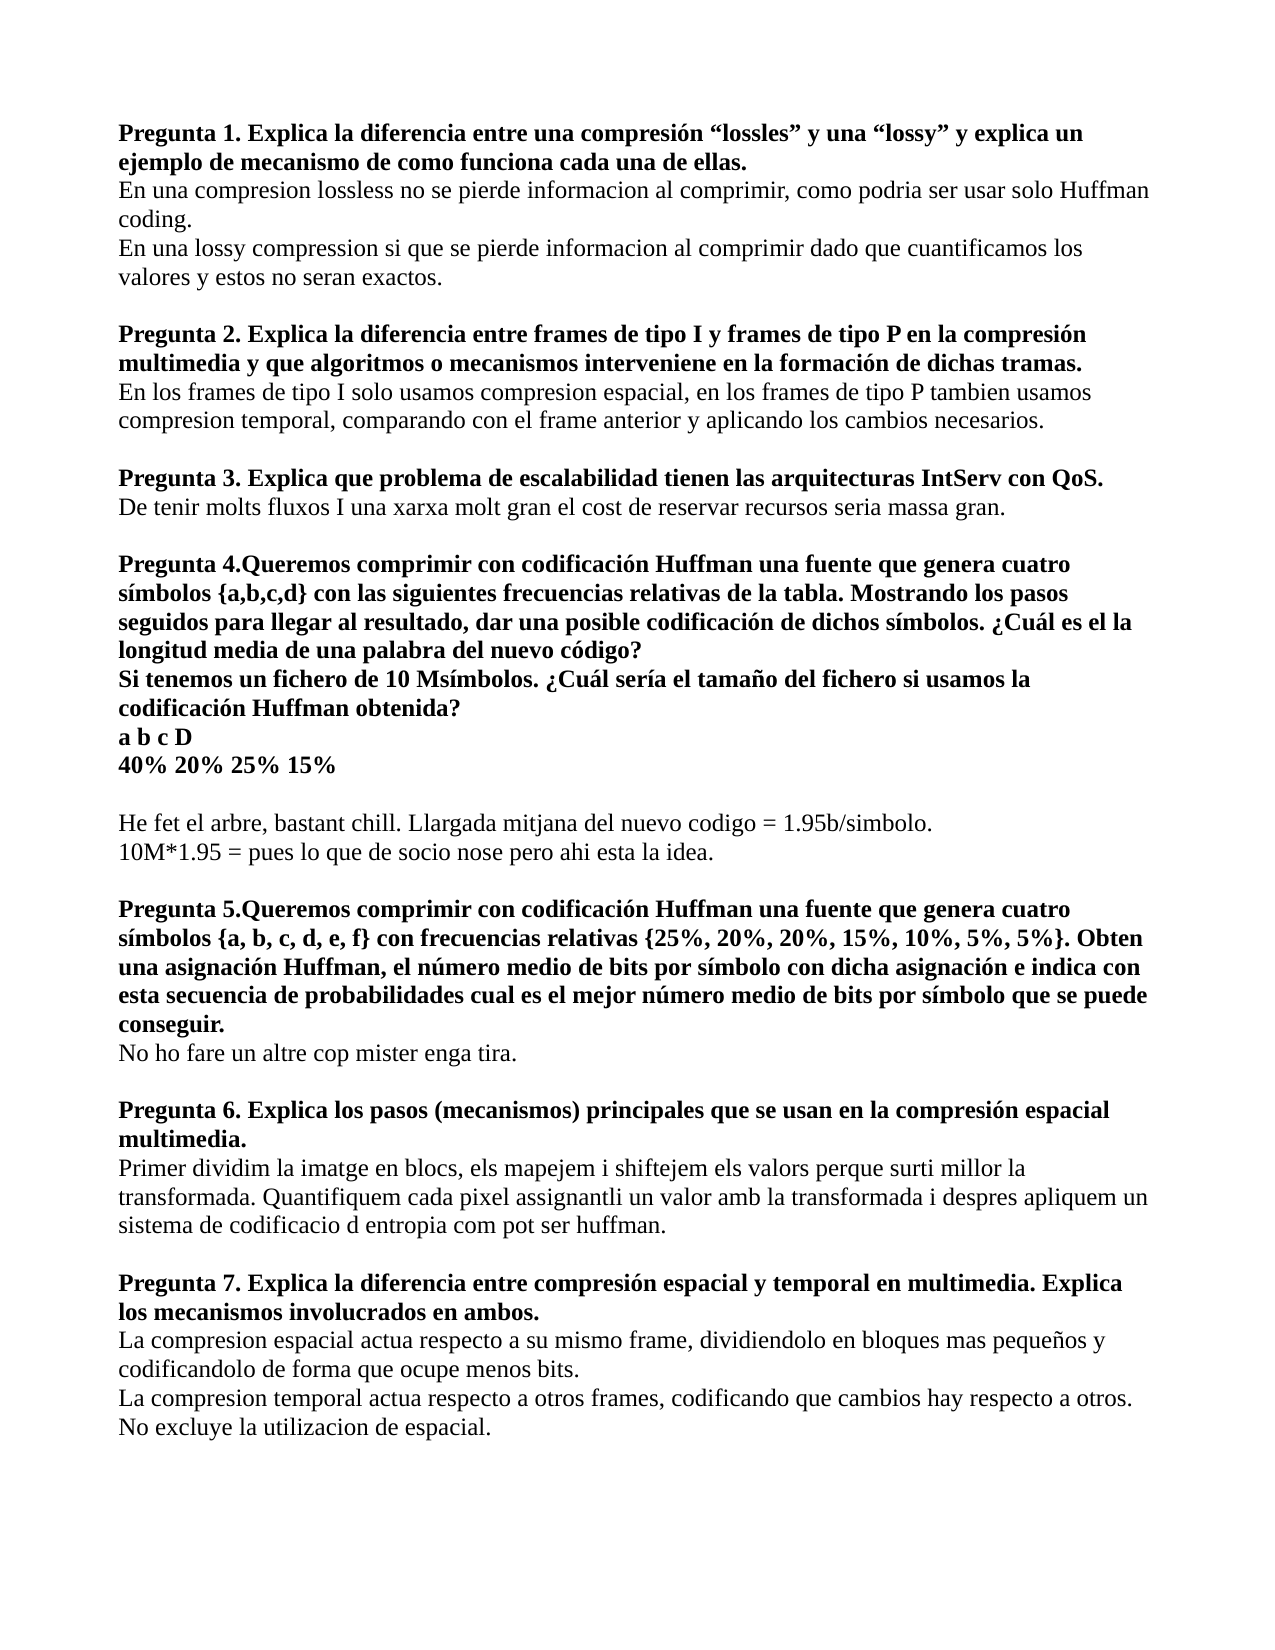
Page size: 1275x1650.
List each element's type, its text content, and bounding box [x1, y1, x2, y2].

text Pregunta 2. Explica la diferencia entre frames de tipo I y frames de tipo P en la compresión [118, 319, 1157, 348]
text multimedia. [118, 1124, 1157, 1153]
text Pregunta 6. Explica los pasos (mecanismos) principales que se usan en la compresión espacial [118, 1096, 1157, 1124]
text Pregunta 1. Explica la diferencia entre una compresión “lossles” y una “lossy” y explica un ejemplo de mecanismo de como funciona cada una de ellas. [118, 118, 1157, 176]
text La compresion espacial actua respecto a su mismo frame, dividiendolo en bloques mas pequeños y codificandolo de forma que ocupe menos bits. [118, 1326, 1157, 1383]
text De tenir molts fluxos I una xarxa molt gran el cost de reservar recursos seria massa gran. [118, 492, 1157, 521]
text La compresion temporal actua respecto a otros frames, codificando que cambios hay respecto a otros. No excluye la utilizacion de espacial. [118, 1383, 1157, 1441]
text Pregunta 3. Explica que problema de escalabilidad tienen las arquitecturas IntServ con QoS. [118, 463, 1157, 492]
text Primer dividim la imatge en blocs, els mapejem i shiftejem els valors perque surti millor la transformada. Quantifiquem cada pixel assignantli un valor amb la transformada i despres apliquem un sistema de codificacio d entropia com pot ser huffman. [118, 1153, 1157, 1239]
text multimedia y que algoritmos o mecanismos interveniene en la formación de dichas tramas. [118, 348, 1157, 377]
text No ho fare un altre cop mister enga tira. [118, 1038, 1157, 1067]
text He fet el arbre, bastant chill. Llargada mitjana del nuevo codigo = 1.95b/simbolo. [118, 808, 1157, 837]
text conseguir. [118, 1009, 1157, 1038]
text 10M*1.95 = pues lo que de socio nose pero ahi esta la idea. [118, 837, 1157, 866]
text En una compresion lossless no se pierde informacion al comprimir, como podria ser usar solo Huffman coding. [118, 176, 1157, 233]
text Pregunta 5.Queremos comprimir con codificación Huffman una fuente que genera cuatro símbolos {a, b, c, d, e, f} con frecuencias relativas {25%, 20%, 20%, 15%, 10%, 5%, 5%}. Obten una asignación Huffman, el número medio de bits por símbolo con dicha asignación e indica con esta secuencia de probabilidades cual es el mejor número medio de bits por símbolo que se puede [118, 894, 1157, 1009]
text En los frames de tipo I solo usamos compresion espacial, en los frames de tipo P tambien usamos compresion temporal, comparando con el frame anterior y aplicando los cambios necesarios. [118, 377, 1157, 434]
text 40% 20% 25% 15% [118, 751, 1157, 779]
text Si tenemos un fichero de 10 Msímbolos. ¿Cuál sería el tamaño del fichero si usamos la codificación Huffman obtenida? [118, 664, 1157, 722]
text a b c D [118, 722, 1157, 751]
text Pregunta 7. Explica la diferencia entre compresión espacial y temporal en multimedia. Explica los mecanismos involucrados en ambos. [118, 1268, 1157, 1326]
text En una lossy compression si que se pierde informacion al comprimir dado que cuantificamos los valores y estos no seran exactos. [118, 233, 1157, 291]
text Pregunta 4.Queremos comprimir con codificación Huffman una fuente que genera cuatro símbolos {a,b,c,d} con las siguientes frecuencias relativas de la tabla. Mostrando los pasos seguidos para llegar al resultado, dar una posible codificación de dichos símbolos. ¿Cuál es el la longitud media de una palabra del nuevo código? [118, 549, 1157, 664]
